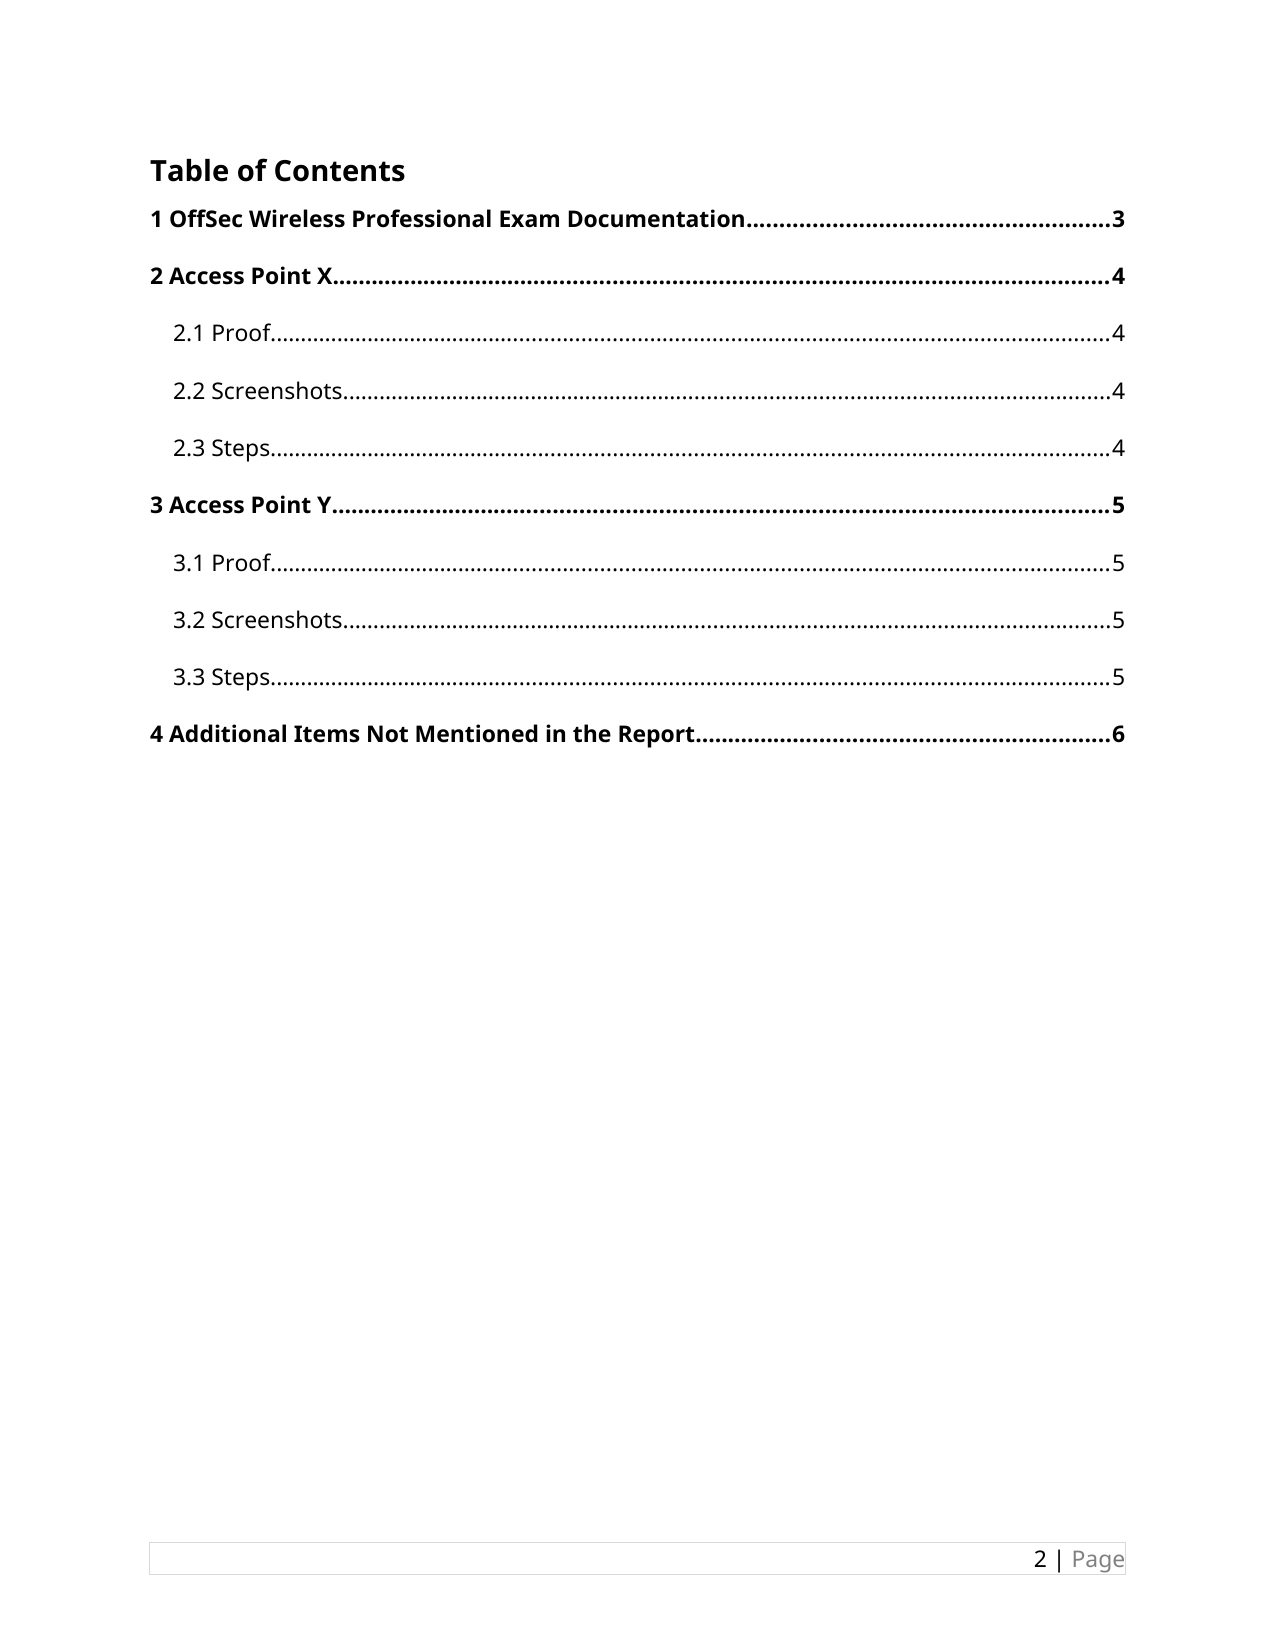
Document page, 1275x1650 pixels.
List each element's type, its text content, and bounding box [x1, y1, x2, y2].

text 4 Additional Items Not Mentioned in the Report 6 [150, 718, 1125, 750]
text 3.3 Steps 5 [173, 661, 1125, 692]
text 3 Access Point Y 5 [150, 489, 1125, 521]
text 3.2 Screenshots 5 [173, 604, 1125, 635]
text 2.3 Steps 4 [173, 432, 1125, 463]
text Table of Contents [150, 150, 1125, 190]
text 1 OffSec Wireless Professional Exam Documentation 3 [150, 203, 1125, 234]
text 2 Access Point X 4 [150, 260, 1125, 291]
text 2.1 Proof 4 [173, 317, 1125, 349]
text 3.1 Proof 5 [173, 547, 1125, 578]
text 2.2 Screenshots 4 [173, 375, 1125, 406]
